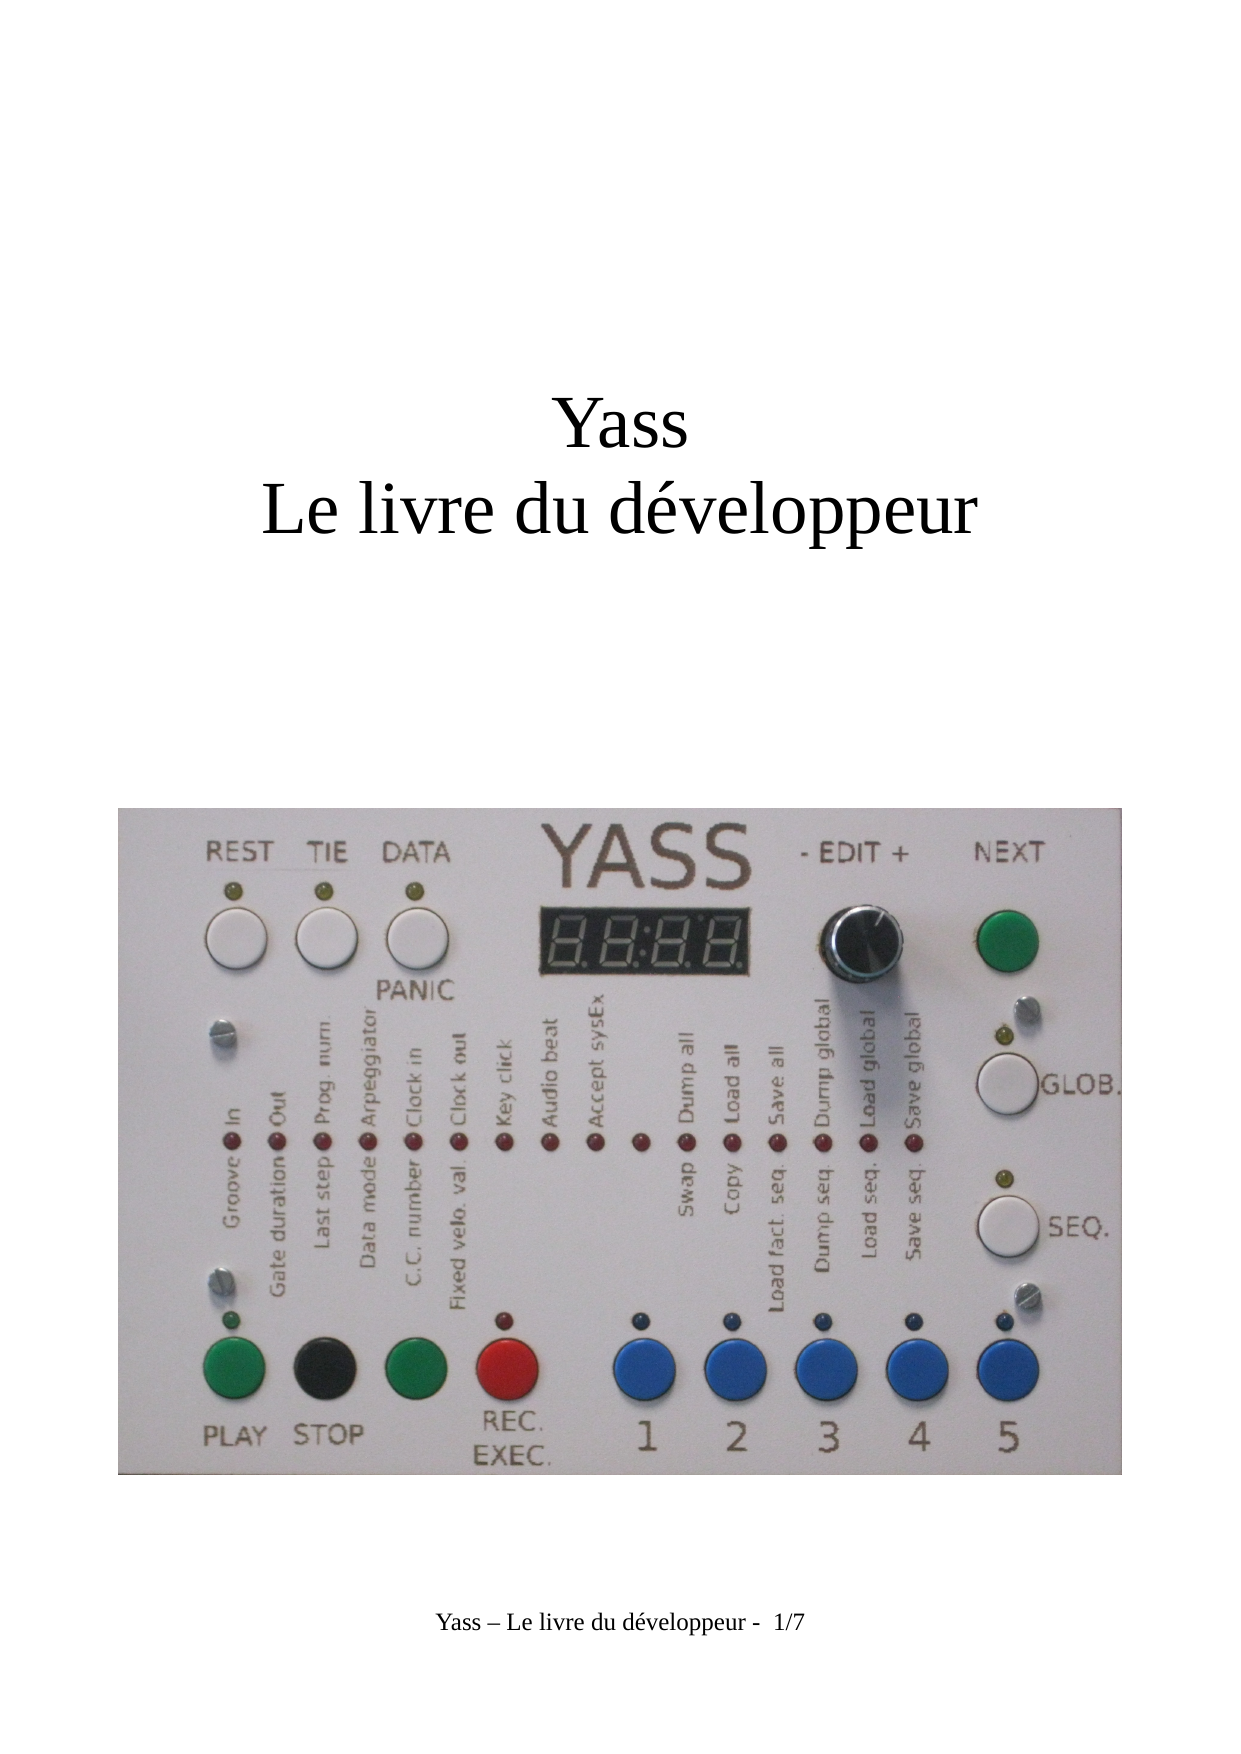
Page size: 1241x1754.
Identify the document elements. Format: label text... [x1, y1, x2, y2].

text Le livre du développeur [118, 463, 1122, 549]
text Yass [118, 377, 1122, 463]
picture [118, 808, 1122, 1475]
